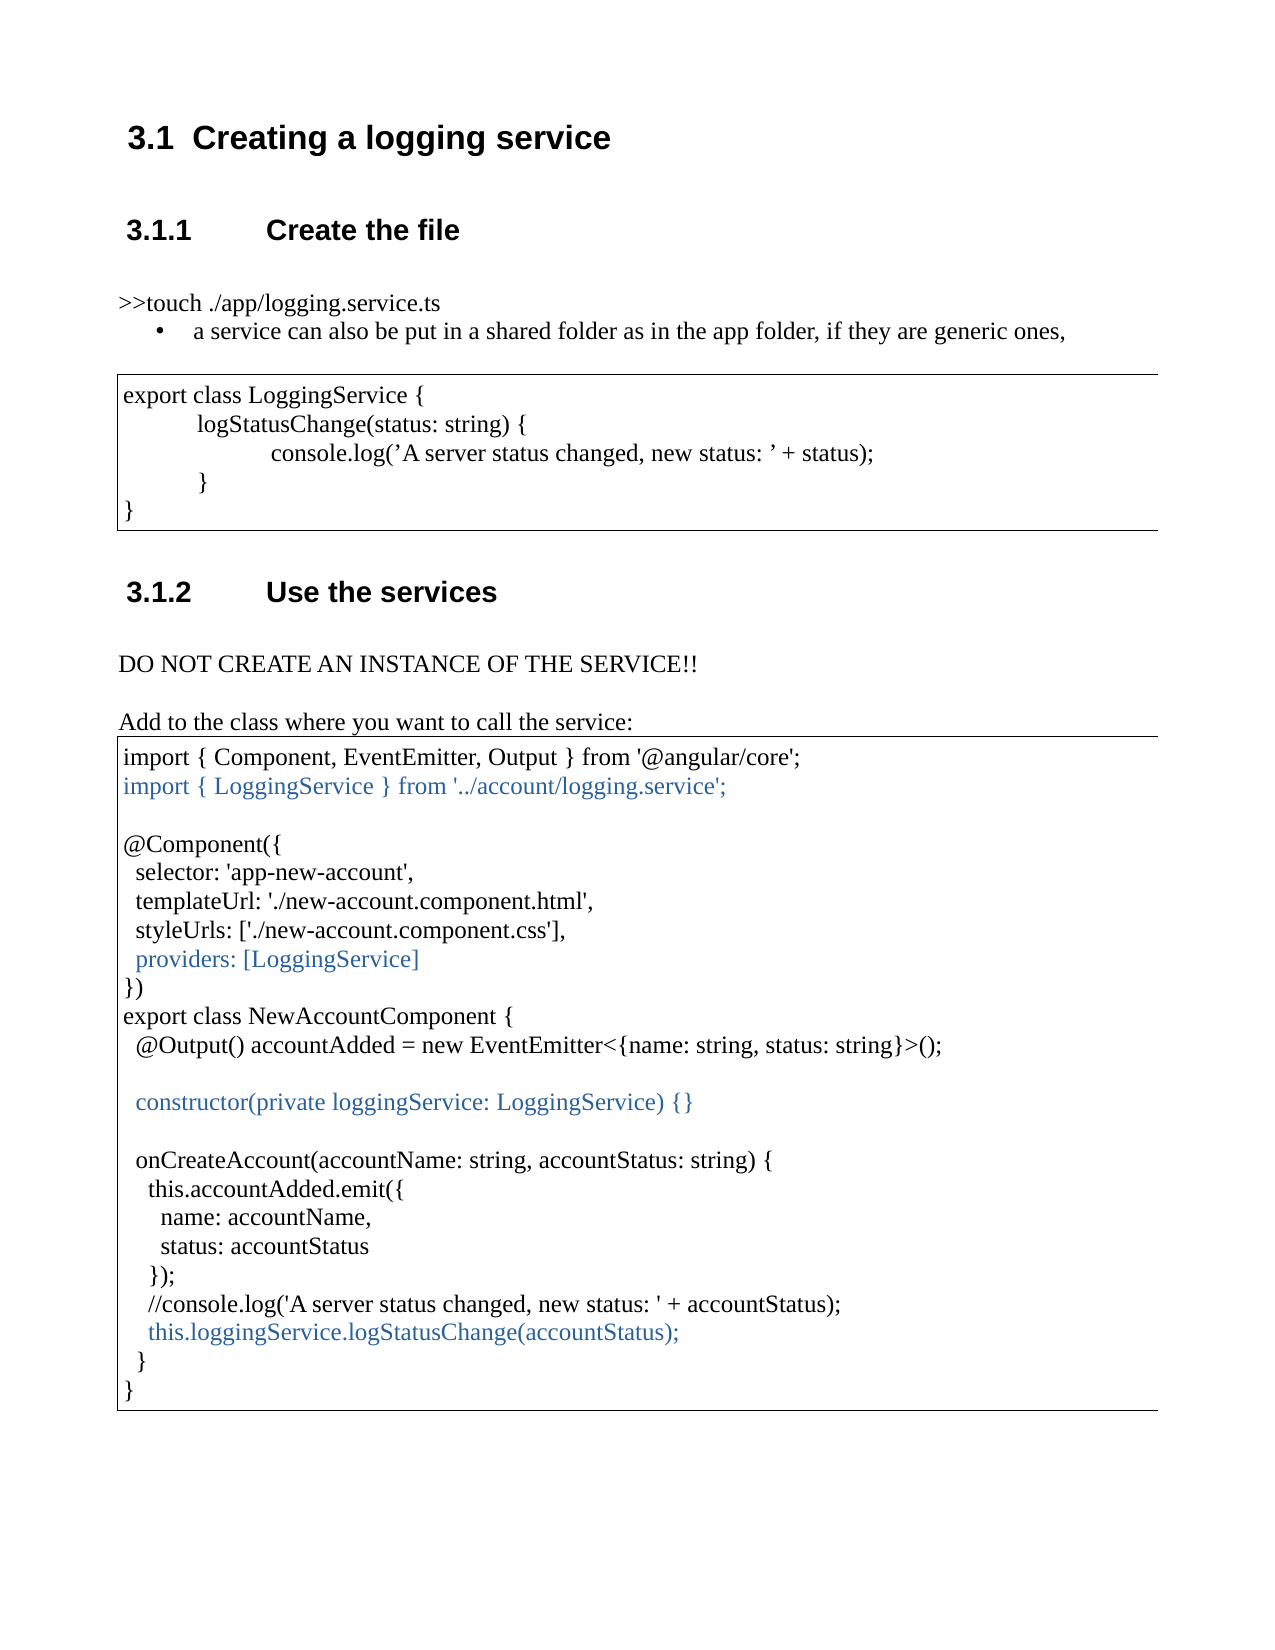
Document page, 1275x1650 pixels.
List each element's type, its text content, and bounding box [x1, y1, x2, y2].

list a service can also be put in a shared folder as in the app folder, if they are generic ones, [156, 316, 1157, 345]
text DO NOT CREATE AN INSTANCE OF THE SERVICE!! [118, 649, 1157, 678]
subtitle Create the file [118, 213, 1157, 246]
table_header export class LoggingService { logStatusChange(status: string) { console.log(’A server status changed, new status: ’ + status); } } [118, 375, 1158, 530]
text >>touch ./app/logging.service.ts [118, 288, 1157, 316]
subtitle Creating a logging service [118, 118, 1157, 157]
text Add to the class where you want to call the service: [118, 707, 1157, 736]
subtitle Use the services [118, 574, 1157, 608]
table_header import { Component, EventEmitter, Output } from '@angular/core'; import { LoggingService } from '../account/logging.service'; @Component({ selector: 'app-new-account', templateUrl: './new-account.component.html', styleUrls: ['./new-account.component.css'], providers: [LoggingService] }) export class NewAccountComponent { @Output() accountAdded = new EventEmitter<{name: string, status: string}>(); constructor(private loggingService: LoggingService) {} onCreateAccount(accountName: string, accountStatus: string) { this.accountAdded.emit({ name: accountName, status: accountStatus }); //console.log('A server status changed, new status: ' + accountStatus); this.loggingService.logStatusChange(accountStatus); } } [118, 737, 1158, 1409]
